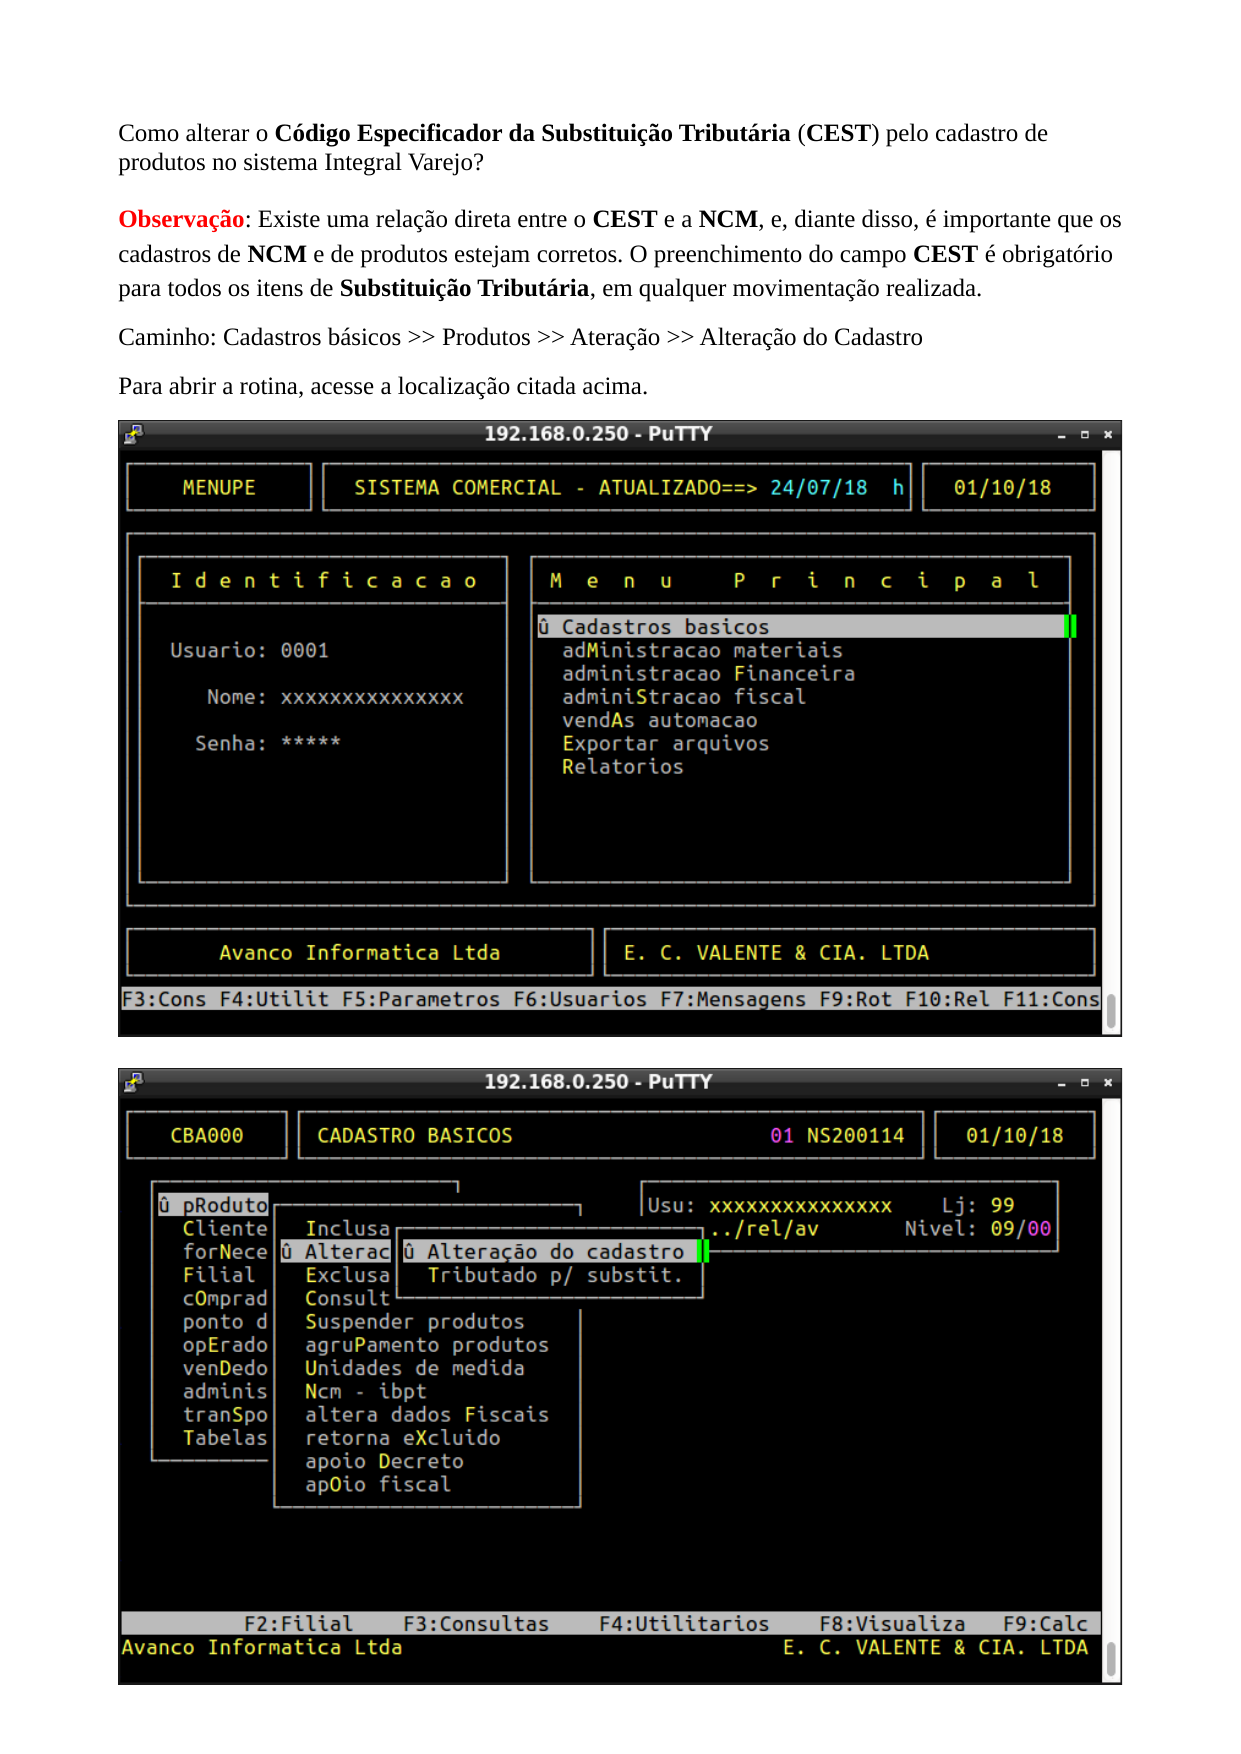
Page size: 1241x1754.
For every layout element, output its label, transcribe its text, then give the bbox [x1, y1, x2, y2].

text Para abrir a rotina, acesse a localização citada acima. [118, 371, 1122, 400]
text Como alterar o Código Especificador da Substituição Tributária (CEST) pelo cadastro de produtos no sistema Integral Varejo? [118, 118, 1122, 176]
text Caminho: Cadastros básicos >> Produtos >> Ateração >> Alteração do Cadastro [118, 322, 1122, 351]
picture [118, 1068, 1123, 1685]
text Observação: Existe uma relação direta entre o CEST e a NCM, e, diante disso, é importante que os cadastros de NCM e de produtos estejam corretos. O preenchimento do campo CEST é obrigatório para todos os itens de Substituição Tributária, em qualquer movimentação realizada. [118, 204, 1122, 302]
picture [118, 420, 1123, 1037]
